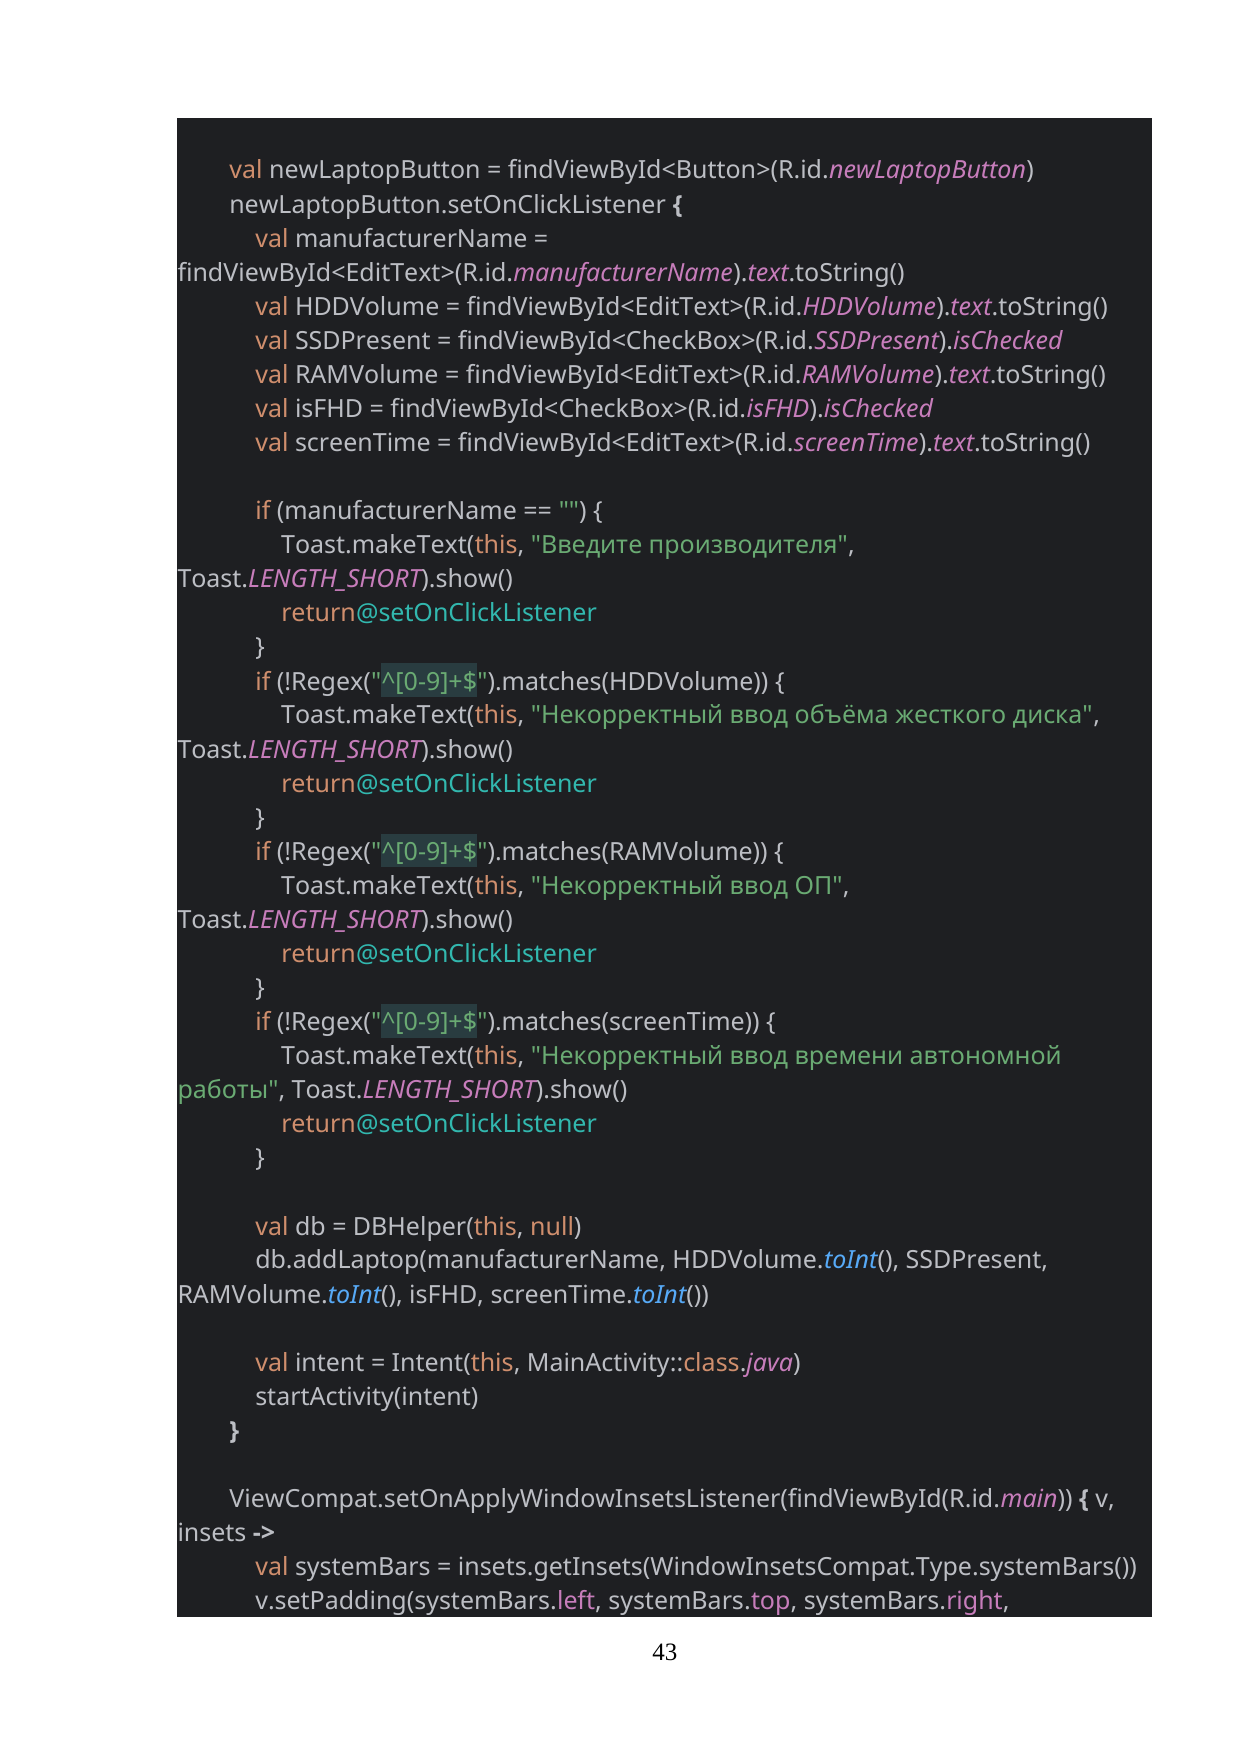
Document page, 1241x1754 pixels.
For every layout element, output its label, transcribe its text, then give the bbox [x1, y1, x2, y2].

text val newLaptopButton = findViewById<Button>(R.id.newLaptopButton) newLaptopButton.setOnClickListener { val manufacturerName = findViewById<EditText>(R.id.manufacturerName).text.toString() val HDDVolume = findViewById<EditText>(R.id.HDDVolume).text.toString() val SSDPresent = findViewById<CheckBox>(R.id.SSDPresent).isChecked val RAMVolume = findViewById<EditText>(R.id.RAMVolume).text.toString() val isFHD = findViewById<CheckBox>(R.id.isFHD).isChecked val screenTime = findViewById<EditText>(R.id.screenTime).text.toString() if (manufacturerName == "") { Toast.makeText(this, "Введите производителя", Toast.LENGTH_SHORT).show() return@setOnClickListener } if (!Regex("^[0-9]+$").matches(HDDVolume)) { Toast.makeText(this, "Некорректный ввод объёма жесткого диска", Toast.LENGTH_SHORT).show() return@setOnClickListener } if (!Regex("^[0-9]+$").matches(RAMVolume)) { Toast.makeText(this, "Некорректный ввод ОП", Toast.LENGTH_SHORT).show() return@setOnClickListener } if (!Regex("^[0-9]+$").matches(screenTime)) { Toast.makeText(this, "Некорректный ввод времени автономной работы", Toast.LENGTH_SHORT).show() return@setOnClickListener } val db = DBHelper(this, null) db.addLaptop(manufacturerName, HDDVolume.toInt(), SSDPresent, RAMVolume.toInt(), isFHD, screenTime.toInt()) val intent = Intent(this, MainActivity::class.java) startActivity(intent) } ViewCompat.setOnApplyWindowInsetsListener(findViewById(R.id.main)) { v, insets -> val systemBars = insets.getInsets(WindowInsetsCompat.Type.systemBars()) v.setPadding(systemBars.left, systemBars.top, systemBars.right, [177, 118, 1152, 1617]
